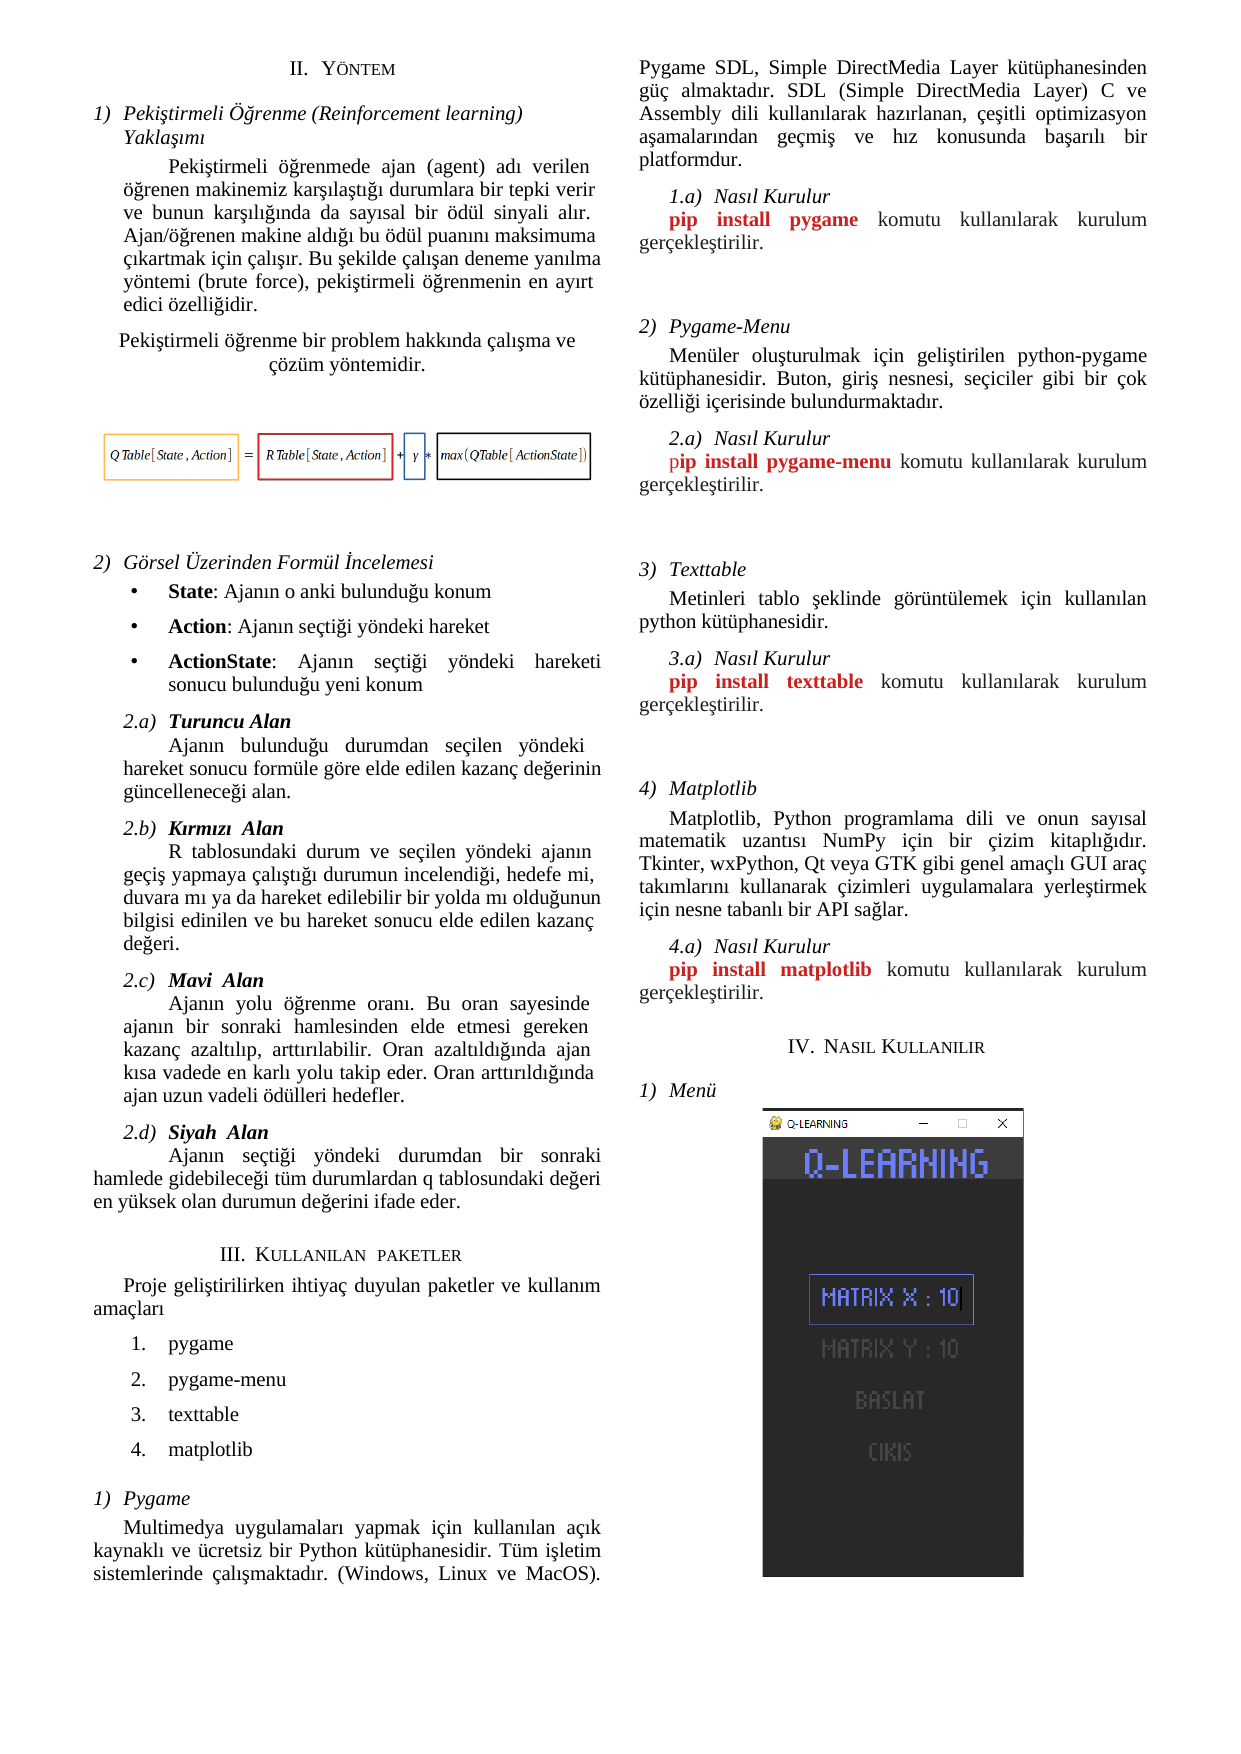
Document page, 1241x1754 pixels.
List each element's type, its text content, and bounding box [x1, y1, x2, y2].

list ActionState: Ajanın seçtiği yöndeki hareketi sonucu bulunduğu yeni konum [131, 651, 601, 696]
list texttable [131, 1403, 601, 1426]
list State: Ajanın o anki bulunduğu konum [131, 580, 601, 603]
subtitle Turuncu Alan [93, 709, 601, 734]
list Action: Ajanın seçtiği yöndeki hareket [131, 615, 601, 638]
text Ajanın seçtiği yöndeki durumdan bir sonraki hamlede gidebileceği tüm durumlardan q tablosundaki değeri en yüksek olan durumun değerini ifade eder. [93, 1144, 601, 1213]
text pip install texttable komutu kullanılarak kurulum gerçekleştirilir. [639, 670, 1147, 716]
list pygame [131, 1332, 601, 1355]
list pygame-menu [131, 1368, 601, 1391]
text Pekiştirmeli öğrenme bir problem hakkında çalışma ve çözüm yöntemidir. [93, 328, 601, 376]
picture [762, 1108, 1024, 1577]
text Ajanın yolu öğrenme oranı. Bu oran sayesinde ajanın bir sonraki hamlesinden elde etmesi gereken kazanç azaltılıp, arttırılabilir. Oran azaltıldığında ajan kısa vadede en karlı yolu takip eder. Oran arttırıldığında ajan uzun vadeli ödülleri hedefler. [93, 992, 601, 1107]
subtitle Mavi Alan [93, 967, 601, 992]
subtitle Nasıl Kurulur [639, 645, 1147, 670]
table_header [639, 1109, 1147, 1600]
subtitle Kullanılan paketler [93, 1242, 601, 1266]
subtitle Pygame [93, 1486, 601, 1510]
subtitle Texttable [639, 557, 1147, 581]
text pip install pygame-menu komutu kullanılarak kurulum gerçekleştirilir. [639, 451, 1147, 496]
subtitle Siyah Alan [93, 1119, 601, 1144]
text pip install matplotlib komutu kullanılarak kurulum gerçekleştirilir. [639, 959, 1147, 1004]
text Pygame SDL, Simple DirectMedia Layer kütüphanesinden güç almaktadır. SDL (Simple DirectMedia Layer) C ve Assembly dili kullanılarak hazırlanan, çeşitli optimizasyon aşamalarından geçmiş ve hız konusunda başarılı bir platformdur. [639, 56, 1147, 171]
subtitle Kırmızı Alan [93, 815, 601, 840]
subtitle Pekiştirmeli Öğrenme (Reinforcement learning) Yaklaşımı [93, 101, 601, 149]
text R tablosundaki durum ve seçilen yöndeki ajanın geçiş yapmaya çalıştığı durumun incelendiği, hedefe mi, duvara mı ya da hareket edilebilir bir yolda mı olduğunun bilgisi edinilen ve bu hareket sonucu elde edilen kazanç değeri. [93, 840, 601, 954]
text Pekiştirmeli öğrenmede ajan (agent) adı verilen öğrenen makinemiz karşılaştığı durumlara bir tepki verir ve bunun karşılığında da sayısal bir ödül sinyali alır. Ajan/öğrenen makine aldığı bu ödül puanını maksimuma çıkartmak için çalışır. Bu şekilde çalışan deneme yanılma yöntemi (brute force), pekiştirmeli öğrenmenin en ayırt edici özelliğidir. [93, 156, 601, 316]
text Menüler oluşturulmak için geliştirilen python-pygame kütüphanesidir. Buton, giriş nesnesi, seçiciler gibi bir çok özelliği içerisinde bulundurmaktadır. [639, 344, 1147, 413]
subtitle Nasıl Kurulur [639, 426, 1147, 451]
table_header [93, 401, 601, 513]
subtitle Yöntem [93, 56, 601, 80]
picture [97, 424, 598, 490]
list matplotlib [131, 1438, 601, 1461]
text pip install pygame komutu kullanılarak kurulum gerçekleştirilir. [639, 208, 1147, 254]
subtitle Pygame-Menu [639, 314, 1147, 338]
text Matplotlib, Python programlama dili ve onun sayısal matematik uzantısı NumPy için bir çizim kitaplığıdır. Tkinter, wxPython, Qt veya GTK gibi genel amaçlı GUI araç takımlarını kullanarak çizimleri uygulamalara yerleştirmek için nesne tabanlı bir API sağlar. [639, 807, 1147, 921]
subtitle Nasıl Kurulur [639, 934, 1147, 959]
text Metinleri tablo şeklinde görüntülemek için kullanılan python kütüphanesidir. [639, 587, 1147, 633]
text Multimedya uygulamaları yapmak için kullanılan açık kaynaklı ve ücretsiz bir Python kütüphanesidir. Tüm işletim sistemlerinde çalışmaktadır. (Windows, Linux ve MacOS). [93, 1517, 601, 1585]
text Proje geliştirilirken ihtiyaç duyulan paketler ve kullanım amaçları [93, 1274, 601, 1320]
subtitle Nasıl Kurulur [639, 183, 1147, 208]
subtitle Görsel Üzerinden Formül İncelemesi [93, 550, 601, 574]
subtitle Nasıl Kullanılır [639, 1033, 1147, 1058]
text Ajanın bulunduğu durumdan seçilen yöndeki hareket sonucu formüle göre elde edilen kazanç değerinin güncelleneceği alan. [93, 734, 601, 803]
subtitle Matplotlib [639, 776, 1147, 800]
subtitle Menü [639, 1078, 1147, 1102]
